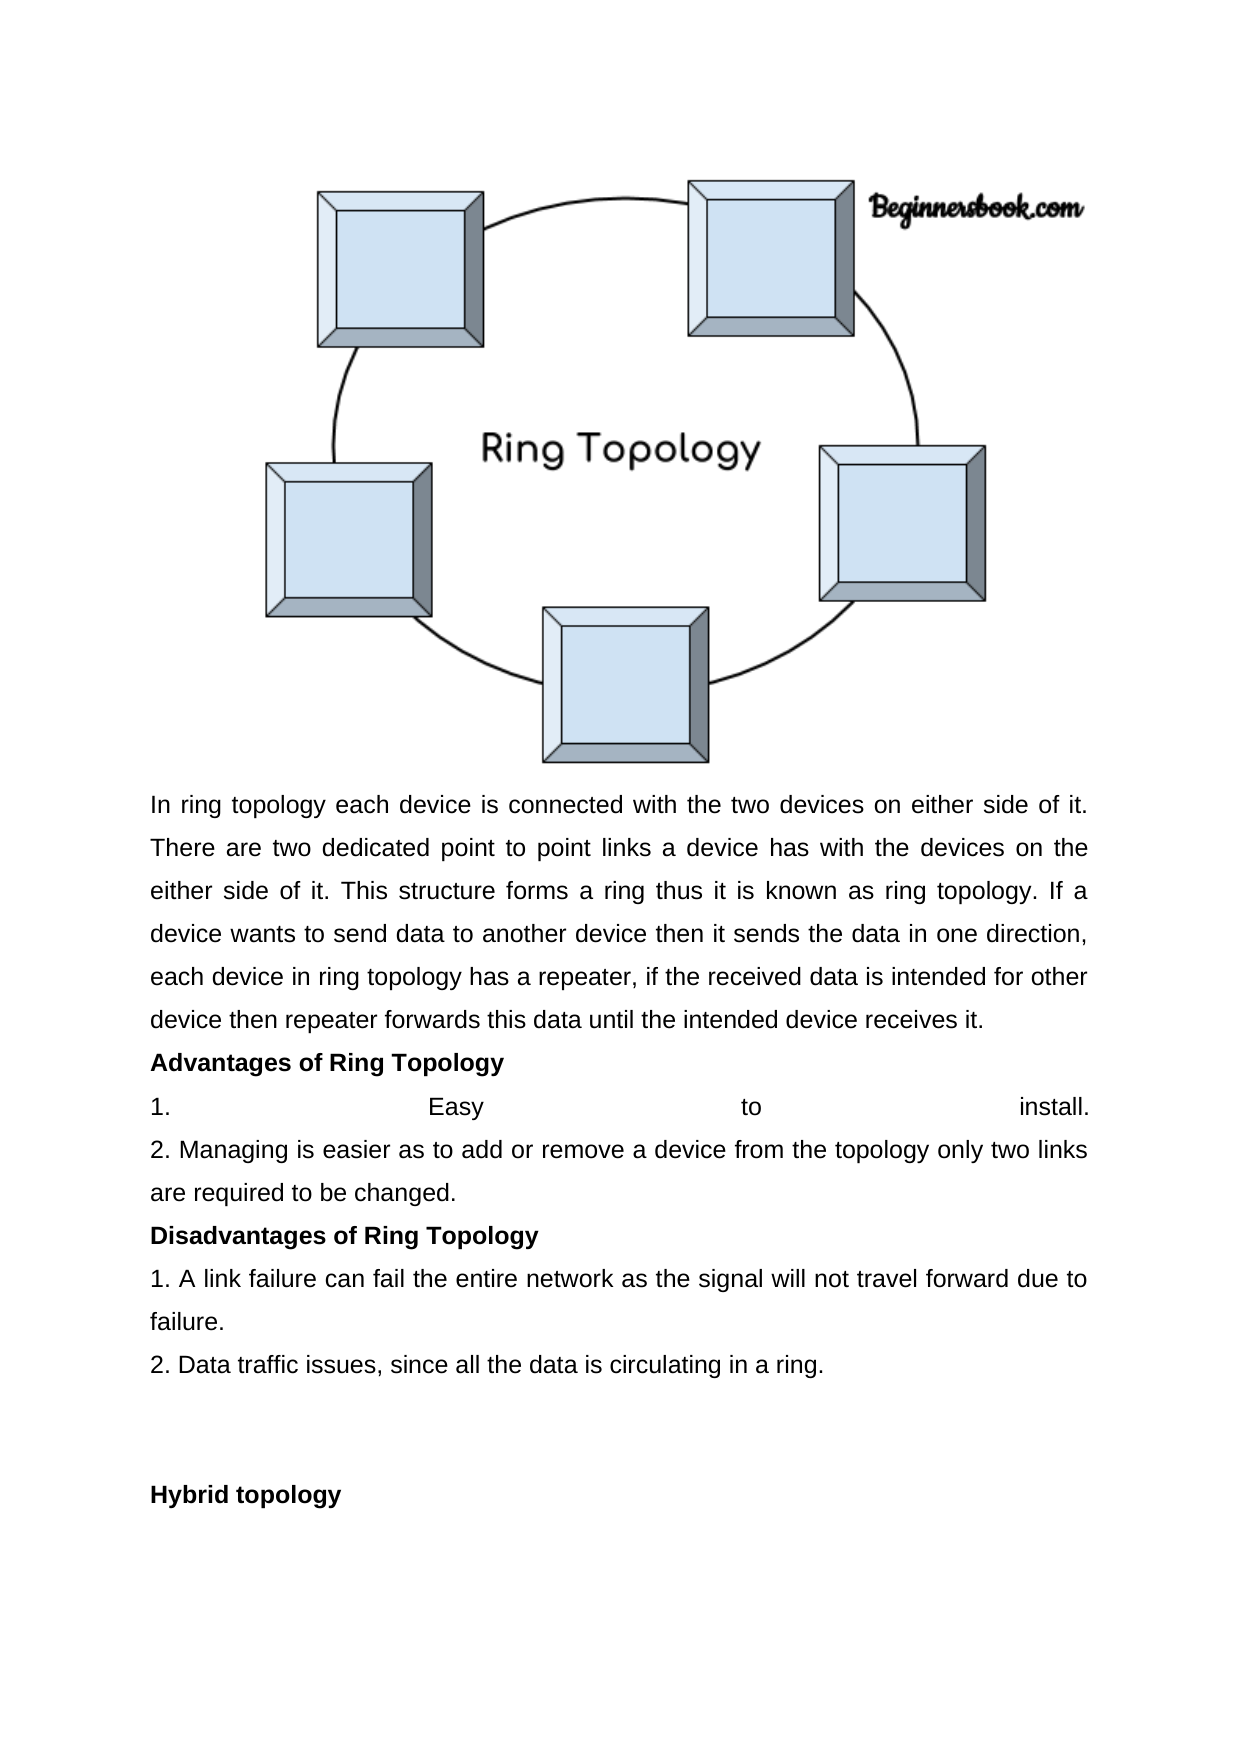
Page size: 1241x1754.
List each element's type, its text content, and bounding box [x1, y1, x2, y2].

text In ring topology each device is connected with the two devices on either side of it. There are two dedicated point to point links a device has with the devices on the either side of it. This structure forms a ring thus it is known as ring topology. If a device wants to send data to another device then it sends the data in one direction, each device in ring topology has a repeater, if the received data is intended for other device then repeater forwards this data until the intended device receives it. [150, 150, 1090, 1034]
subtitle Disadvantages of Ring Topology [150, 1221, 1090, 1249]
text 1. Easy to install. 2. Managing is easier as to add or remove a device from the topology only two links are required to be changed. [150, 1091, 1090, 1206]
subtitle Advantages of Ring Topology [150, 1048, 1090, 1077]
subtitle Hybrid topology [150, 1479, 1090, 1508]
text 1. A link failure can fail the entire network as the signal will not travel forward due to failure. 2. Data traffic issues, since all the data is circulating in a ring. [150, 1264, 1090, 1379]
